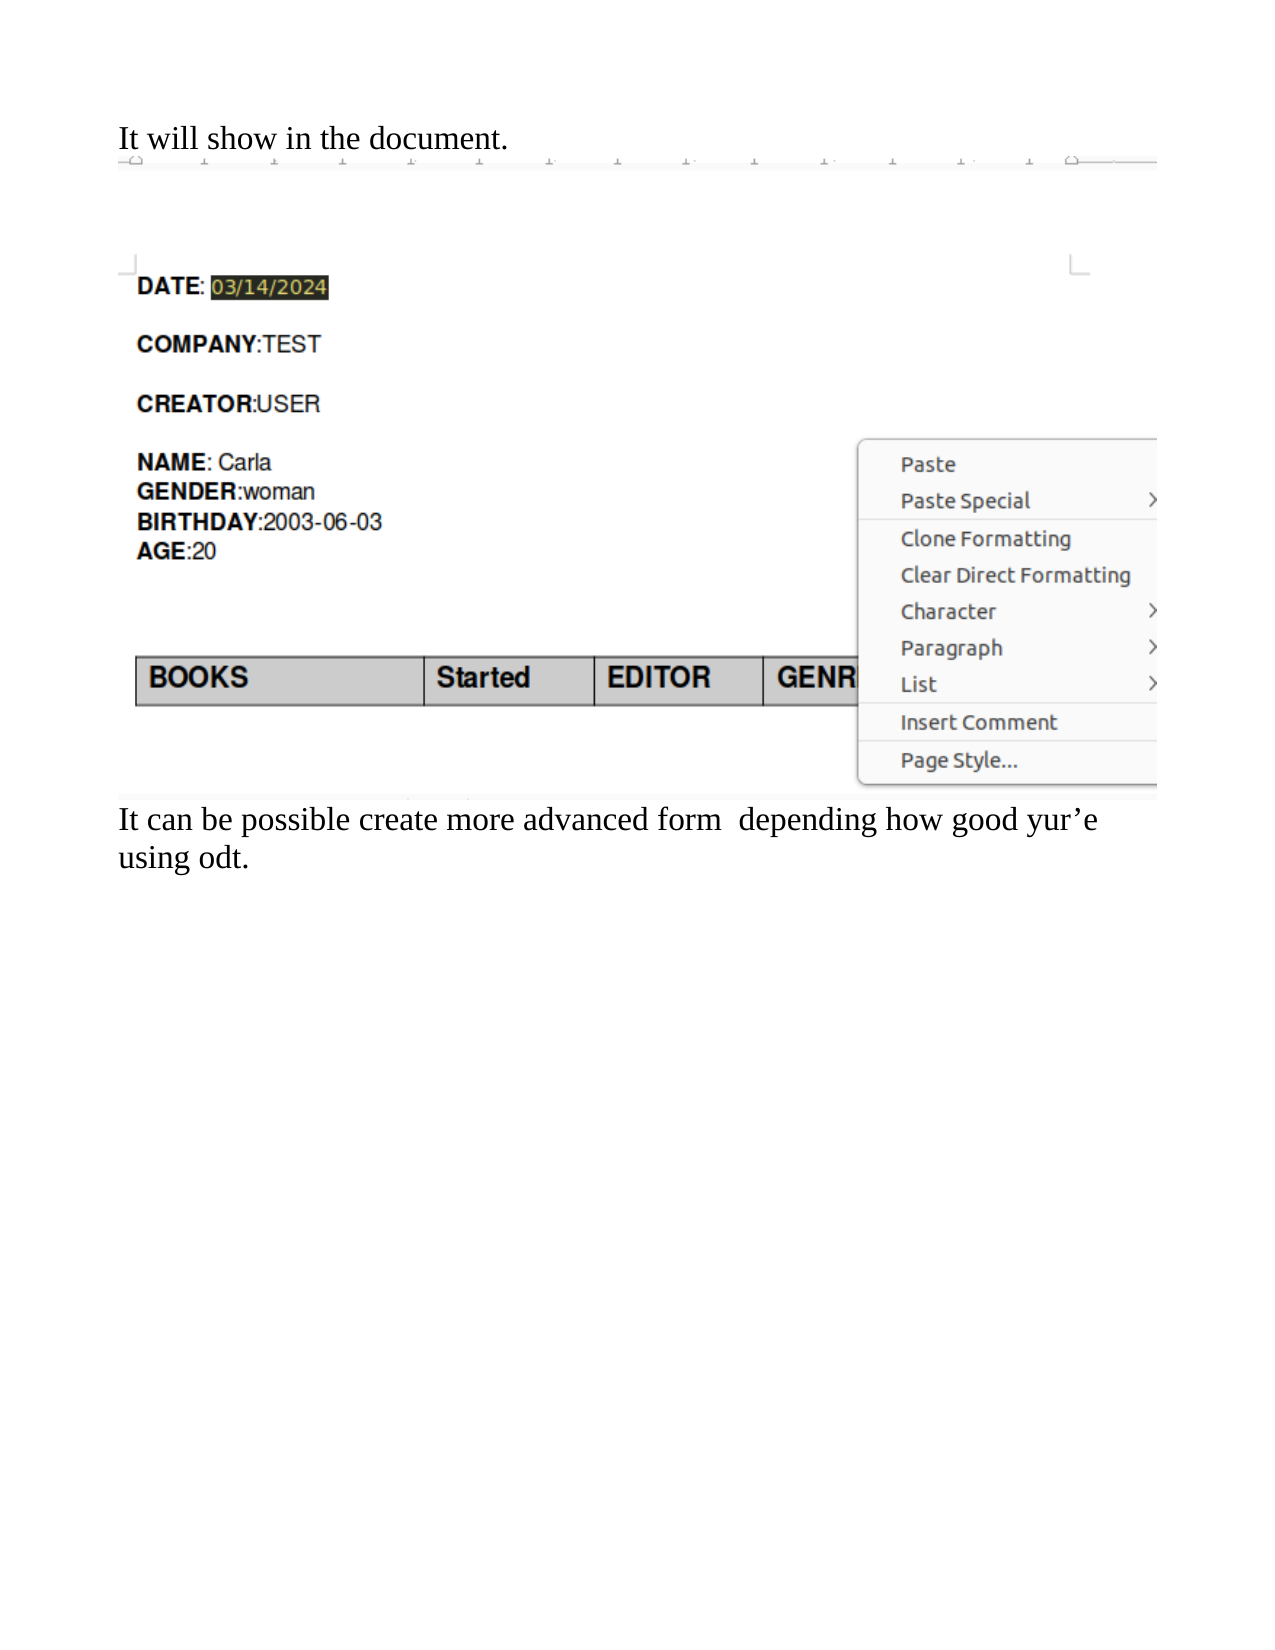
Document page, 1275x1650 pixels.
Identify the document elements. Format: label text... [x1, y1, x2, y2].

text It can be possible create more advanced form depending how good yur’e [118, 800, 1157, 838]
text It will show in the document. [118, 118, 1157, 156]
text using odt. [118, 838, 1157, 876]
picture [118, 156, 1157, 800]
